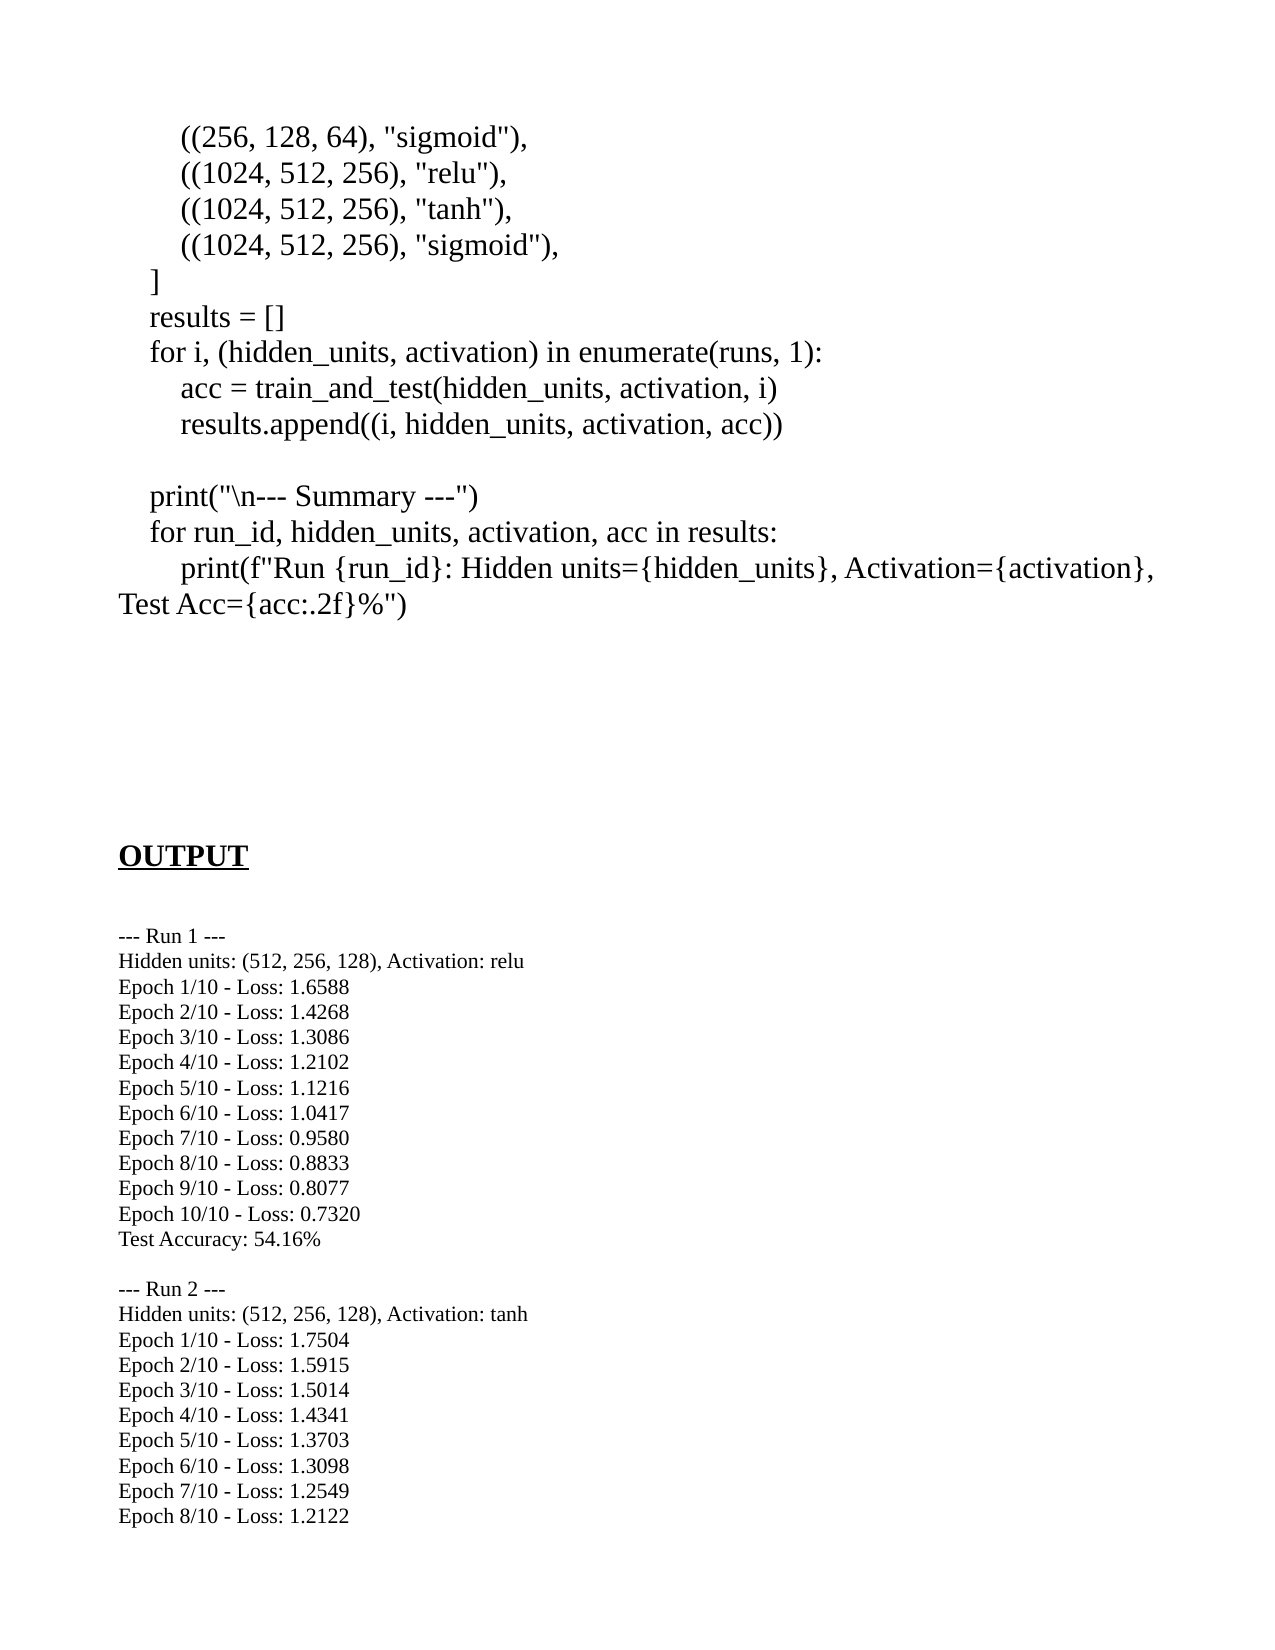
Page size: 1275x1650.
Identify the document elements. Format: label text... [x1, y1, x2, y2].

text Epoch 4/10 - Loss: 1.4341 [118, 1402, 1157, 1427]
text ] [118, 262, 1157, 298]
text Epoch 7/10 - Loss: 0.9580 [118, 1125, 1157, 1150]
text for run_id, hidden_units, activation, acc in results: [118, 513, 1157, 549]
text Hidden units: (512, 256, 128), Activation: relu [118, 948, 1157, 974]
text results.append((i, hidden_units, activation, acc)) [118, 406, 1157, 442]
text ((1024, 512, 256), "relu"), [118, 154, 1157, 190]
text Epoch 10/10 - Loss: 0.7320 [118, 1201, 1157, 1226]
text Epoch 7/10 - Loss: 1.2549 [118, 1478, 1157, 1503]
text Epoch 3/10 - Loss: 1.3086 [118, 1024, 1157, 1049]
text Epoch 4/10 - Loss: 1.2102 [118, 1049, 1157, 1074]
text Epoch 2/10 - Loss: 1.4268 [118, 999, 1157, 1024]
text --- Run 2 --- [118, 1276, 1157, 1301]
text ((1024, 512, 256), "sigmoid"), [118, 226, 1157, 262]
text acc = train_and_test(hidden_units, activation, i) [118, 370, 1157, 406]
text Epoch 1/10 - Loss: 1.6588 [118, 974, 1157, 999]
text print(f"Run {run_id}: Hidden units={hidden_units}, Activation={activation}, Test Acc={acc:.2f}%") [118, 549, 1157, 621]
text Epoch 5/10 - Loss: 1.1216 [118, 1074, 1157, 1100]
text --- Run 1 --- [118, 923, 1157, 948]
text Epoch 2/10 - Loss: 1.5915 [118, 1352, 1157, 1377]
text ((256, 128, 64), "sigmoid"), [118, 118, 1157, 154]
text Epoch 8/10 - Loss: 0.8833 [118, 1150, 1157, 1175]
text Epoch 6/10 - Loss: 1.0417 [118, 1100, 1157, 1125]
text OUTPUT [118, 837, 1157, 873]
text Hidden units: (512, 256, 128), Activation: tanh [118, 1301, 1157, 1327]
text print("\n--- Summary ---") [118, 477, 1157, 513]
text Epoch 9/10 - Loss: 0.8077 [118, 1175, 1157, 1201]
text Epoch 1/10 - Loss: 1.7504 [118, 1327, 1157, 1352]
text for i, (hidden_units, activation) in enumerate(runs, 1): [118, 334, 1157, 370]
text Epoch 5/10 - Loss: 1.3703 [118, 1427, 1157, 1453]
text Test Accuracy: 54.16% [118, 1226, 1157, 1251]
text ((1024, 512, 256), "tanh"), [118, 190, 1157, 226]
text Epoch 3/10 - Loss: 1.5014 [118, 1377, 1157, 1402]
text Epoch 6/10 - Loss: 1.3098 [118, 1453, 1157, 1478]
text Epoch 8/10 - Loss: 1.2122 [118, 1503, 1157, 1528]
text results = [] [118, 298, 1157, 334]
